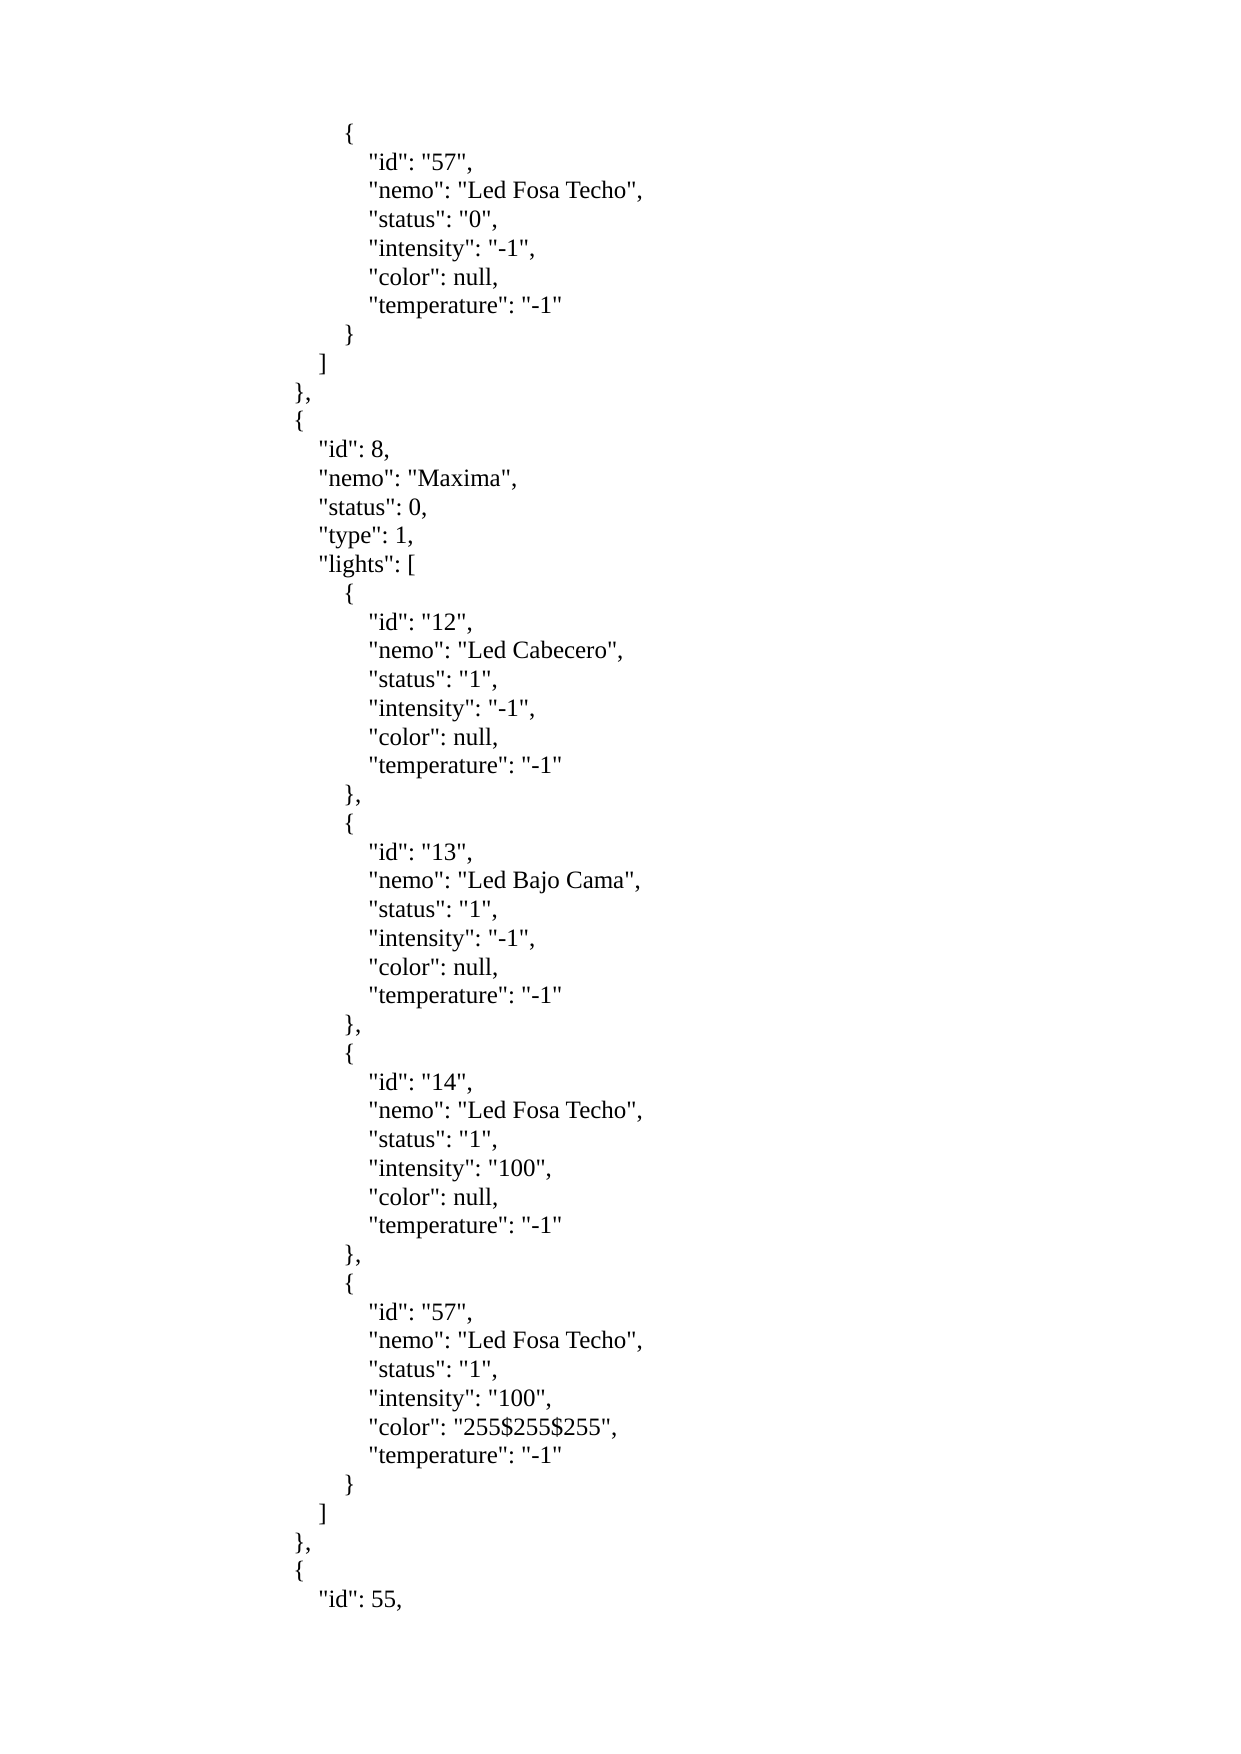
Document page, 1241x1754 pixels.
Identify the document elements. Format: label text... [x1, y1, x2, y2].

text "nemo": "Led Fosa Techo", [118, 1326, 1122, 1354]
text "nemo": "Maxima", [118, 463, 1122, 492]
text "temperature": "-1" [118, 751, 1122, 779]
text { [118, 1556, 1122, 1584]
text "color": "255$255$255", [118, 1412, 1122, 1441]
text "color": null, [118, 1182, 1122, 1211]
text "id": 8, [118, 434, 1122, 463]
text "type": 1, [118, 521, 1122, 549]
text "intensity": "-1", [118, 693, 1122, 722]
text }, [118, 779, 1122, 808]
text "id": "12", [118, 607, 1122, 636]
text "nemo": "Led Fosa Techo", [118, 176, 1122, 204]
text } [118, 1469, 1122, 1498]
text "temperature": "-1" [118, 1441, 1122, 1469]
text "nemo": "Led Bajo Cama", [118, 866, 1122, 894]
text "color": null, [118, 952, 1122, 981]
text "color": null, [118, 262, 1122, 291]
text "id": "13", [118, 837, 1122, 866]
text { [118, 578, 1122, 607]
text "status": "0", [118, 204, 1122, 233]
text "lights": [ [118, 549, 1122, 578]
text { [118, 808, 1122, 837]
text "temperature": "-1" [118, 981, 1122, 1009]
text }, [118, 1009, 1122, 1038]
text { [118, 1038, 1122, 1067]
text "nemo": "Led Cabecero", [118, 636, 1122, 664]
text { [118, 1268, 1122, 1297]
text "temperature": "-1" [118, 1211, 1122, 1239]
text ] [118, 1498, 1122, 1527]
text "status": "1", [118, 894, 1122, 923]
text "status": "1", [118, 1354, 1122, 1383]
text }, [118, 1527, 1122, 1556]
text "temperature": "-1" [118, 291, 1122, 319]
text "status": 0, [118, 492, 1122, 521]
text "intensity": "-1", [118, 923, 1122, 952]
text "id": "14", [118, 1067, 1122, 1096]
text }, [118, 377, 1122, 406]
text "nemo": "Led Fosa Techo", [118, 1096, 1122, 1124]
text "intensity": "100", [118, 1153, 1122, 1182]
text { [118, 118, 1122, 147]
text "status": "1", [118, 664, 1122, 693]
text "intensity": "-1", [118, 233, 1122, 262]
text "id": "57", [118, 1297, 1122, 1326]
text "status": "1", [118, 1124, 1122, 1153]
text "id": 55, [118, 1584, 1122, 1613]
text "color": null, [118, 722, 1122, 751]
text { [118, 406, 1122, 434]
text } [118, 319, 1122, 348]
text ] [118, 348, 1122, 377]
text }, [118, 1239, 1122, 1268]
text "id": "57", [118, 147, 1122, 176]
text "intensity": "100", [118, 1383, 1122, 1412]
